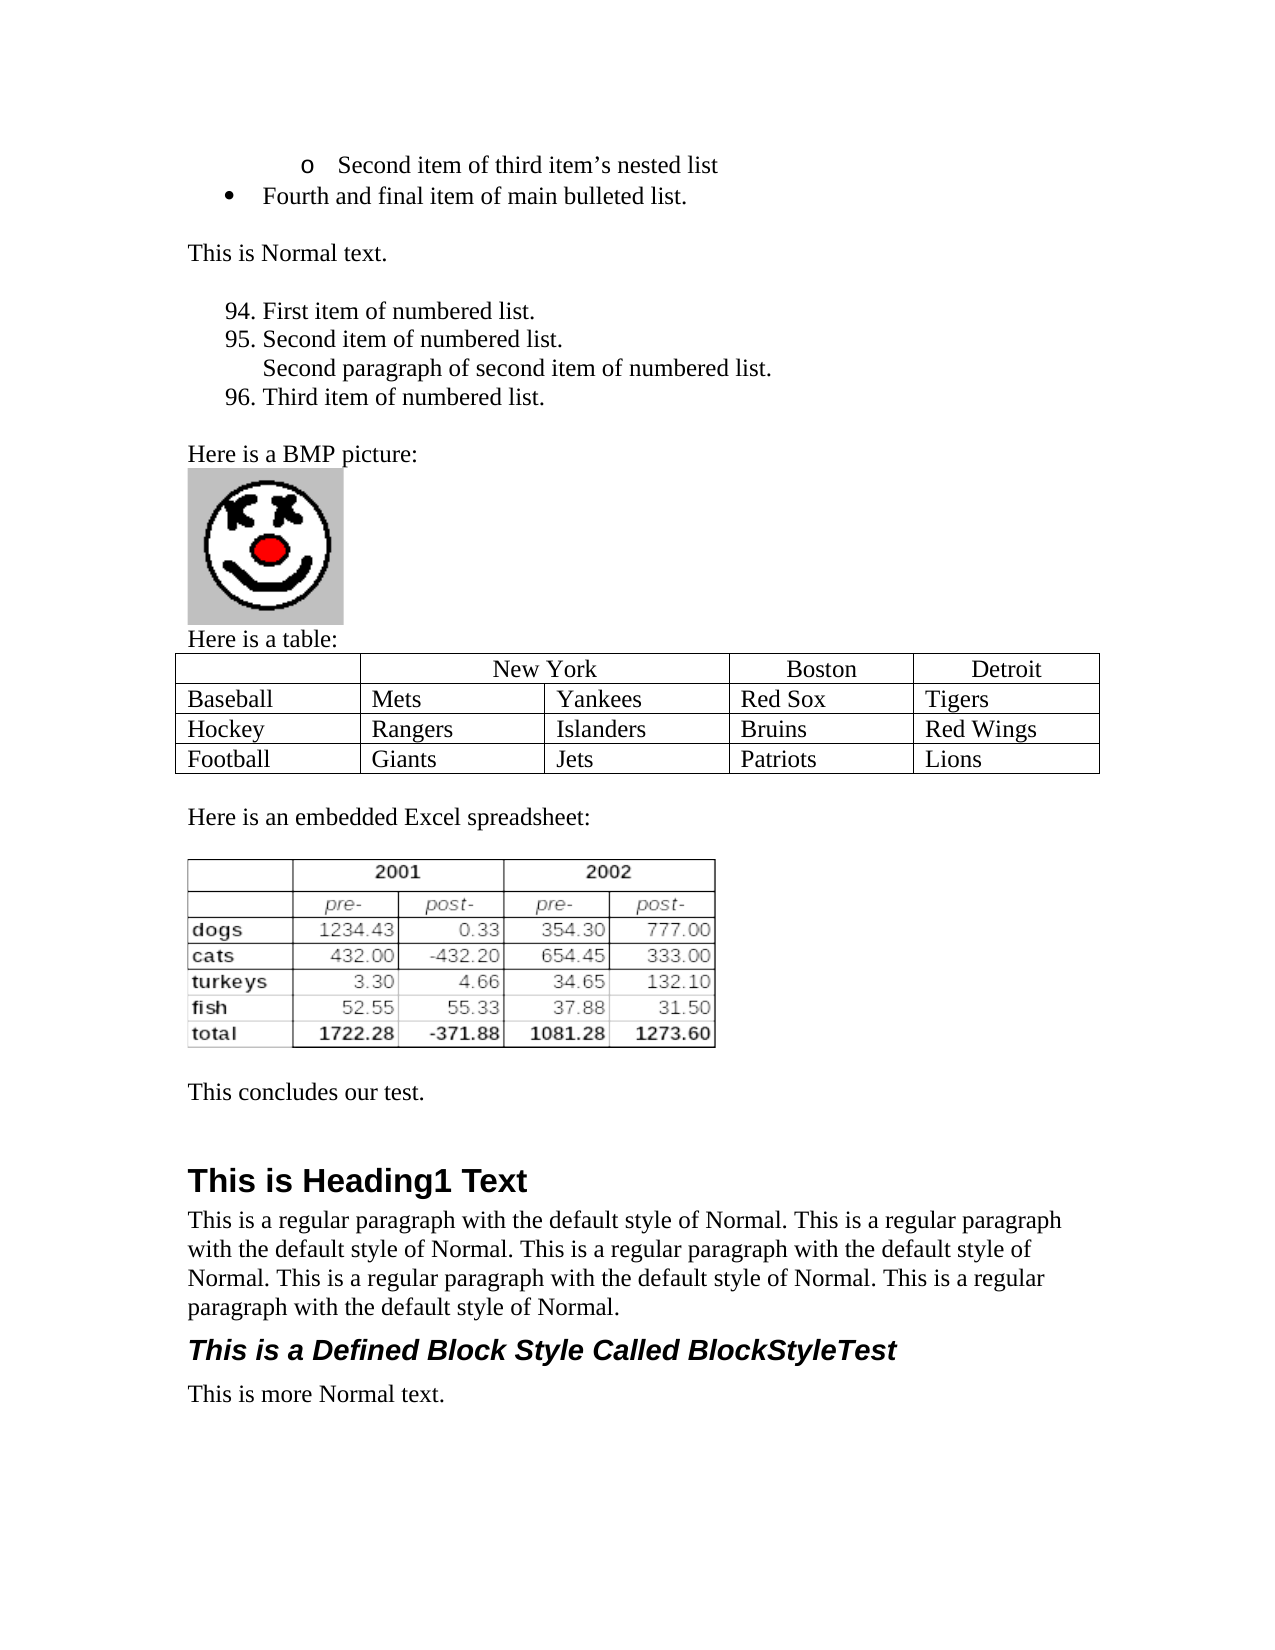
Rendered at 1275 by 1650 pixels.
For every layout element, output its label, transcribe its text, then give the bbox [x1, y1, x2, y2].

table_cell Jets [545, 744, 729, 772]
table_header Boston [730, 654, 913, 683]
text This is Normal text. [187, 238, 1087, 267]
list First item of numbered list. [225, 296, 1087, 324]
text This is more Normal text. [187, 1379, 1087, 1408]
table_cell Patriots [730, 744, 913, 772]
table_header [176, 654, 360, 683]
table_cell Yankees [545, 684, 729, 713]
table_cell Rangers [361, 714, 544, 743]
table_cell Bruins [730, 714, 913, 743]
table_cell Tigers [914, 684, 1099, 713]
list Third item of numbered list. [225, 382, 1087, 411]
table_cell Baseball [176, 684, 360, 713]
table_header New York [361, 654, 729, 683]
text Here is an embedded Excel spreadsheet: [187, 802, 1087, 831]
subtitle This is Heading1 Text [187, 1161, 1087, 1199]
list Second item of numbered list. [225, 324, 1087, 353]
text This is a Defined Block Style Called BlockStyleTest [187, 1333, 1087, 1367]
table_header Detroit [914, 654, 1099, 683]
table_cell Football [176, 744, 360, 772]
text Here is a BMP picture: [187, 439, 1087, 468]
text Second paragraph of second item of numbered list. [262, 353, 1087, 382]
text This concludes our test. [187, 1077, 1087, 1106]
table_cell Giants [361, 744, 544, 772]
list Second item of third item’s nested list [300, 150, 1087, 181]
table_cell Islanders [545, 714, 729, 743]
table_cell Red Wings [914, 714, 1099, 743]
picture [187, 468, 344, 625]
text This is a regular paragraph with the default style of Normal. This is a regular paragraph with the default style of Normal. This is a regular paragraph with the default style of Normal. This is a regular paragraph with the default style of Normal. This is a regular paragraph with the default style of Normal. [187, 1206, 1087, 1321]
table_cell Hockey [176, 714, 360, 743]
list Fourth and final item of main bulleted list. [225, 181, 1087, 209]
table_cell Red Sox [730, 684, 913, 713]
text Here is a table: [187, 624, 1087, 653]
table_cell Lions [914, 744, 1099, 772]
table_cell Mets [361, 684, 544, 713]
